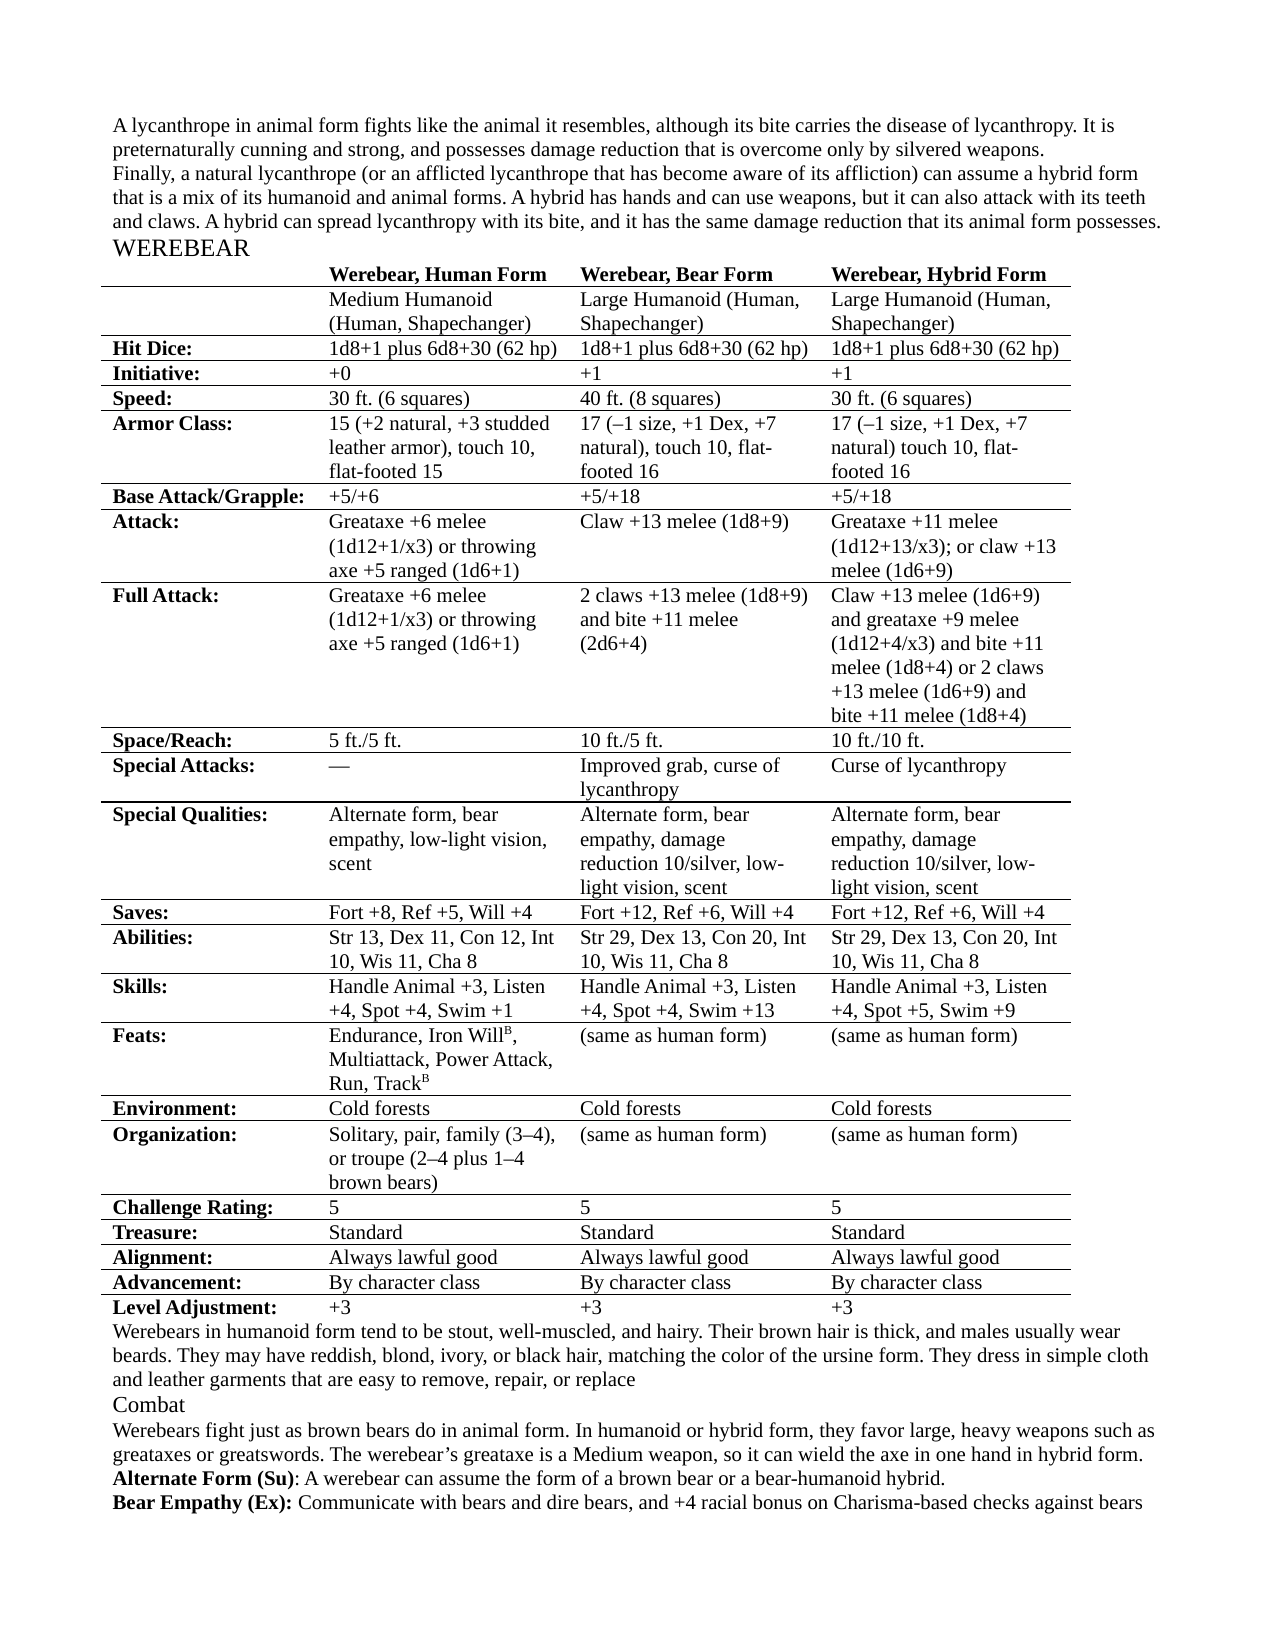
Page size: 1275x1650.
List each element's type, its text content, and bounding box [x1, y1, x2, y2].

table_cell Fort +8, Ref +5, Will +4 [318, 900, 568, 924]
table_cell Endurance, Iron WillB, Multiattack, Power Attack, Run, TrackB [318, 1023, 568, 1095]
table_header Werebear, Bear Form [569, 262, 819, 286]
table_cell Initiative: [101, 361, 317, 385]
table_cell Greataxe +6 melee (1d12+1/x3) or throwing axe +5 ranged (1d6+1) [318, 583, 568, 727]
table_cell Standard [820, 1220, 1071, 1244]
table_cell +5/+18 [820, 484, 1071, 508]
table_cell 30 ft. (6 squares) [318, 386, 568, 410]
text Werebears fight just as brown bears do in animal form. In humanoid or hybrid form, they favor large, heavy weapons such as greataxes or greatswords. The werebear’s greataxe is a Medium weapon, so it can wield the axe in one hand in hybrid form. [112, 1418, 1162, 1466]
text Bear Empathy (Ex): Communicate with bears and dire bears, and +4 racial bonus on Charisma-based checks against bears [112, 1490, 1162, 1514]
table_cell +0 [318, 361, 568, 385]
table_cell Large Humanoid (Human, Shapechanger) [820, 287, 1071, 335]
table_cell +3 [569, 1295, 819, 1319]
table_cell Curse of lycanthropy [820, 753, 1071, 801]
table_cell Abilities: [101, 925, 317, 973]
table_cell Skills: [101, 974, 317, 1022]
table_cell (same as human form) [820, 1023, 1071, 1095]
table_cell 5 [569, 1195, 819, 1219]
table_cell Cold forests [569, 1096, 819, 1120]
table_cell By character class [318, 1270, 568, 1294]
table_cell Standard [318, 1220, 568, 1244]
table_cell Cold forests [820, 1096, 1071, 1120]
table_cell Base Attack/Grapple: [101, 484, 317, 508]
table_header Werebear, Hybrid Form [820, 262, 1071, 286]
text Finally, a natural lycanthrope (or an afflicted lycanthrope that has become aware of its affliction) can assume a hybrid form that is a mix of its humanoid and animal forms. A hybrid has hands and can use weapons, but it can also attack with its teeth and claws. A hybrid can spread lycanthropy with its bite, and it has the same damage reduction that its animal form possesses. [112, 161, 1162, 233]
table_cell Handle Animal +3, Listen +4, Spot +4, Swim +13 [569, 974, 819, 1022]
table_cell Claw +13 melee (1d8+9) [569, 510, 819, 582]
table_header Werebear, Human Form [318, 262, 568, 286]
table_cell Special Qualities: [101, 803, 317, 899]
table_cell Environment: [101, 1096, 317, 1120]
table_cell By character class [569, 1270, 819, 1294]
text Combat [112, 1391, 1162, 1418]
table_cell 10 ft./5 ft. [569, 728, 819, 752]
table_cell +5/+6 [318, 484, 568, 508]
table_cell Saves: [101, 900, 317, 924]
table_cell 2 claws +13 melee (1d8+9) and bite +11 melee (2d6+4) [569, 583, 819, 727]
table_cell 15 (+2 natural, +3 studded leather armor), touch 10, flat-footed 15 [318, 411, 568, 483]
table_cell Always lawful good [569, 1245, 819, 1269]
table_cell Advancement: [101, 1270, 317, 1294]
table_cell 40 ft. (8 squares) [569, 386, 819, 410]
table_cell 17 (–1 size, +1 Dex, +7 natural) touch 10, flat-footed 16 [820, 411, 1071, 483]
table_cell +3 [318, 1295, 568, 1319]
table_cell Armor Class: [101, 411, 317, 483]
table_cell Speed: [101, 386, 317, 410]
text Werebears in humanoid form tend to be stout, well-muscled, and hairy. Their brown hair is thick, and males usually wear beards. They may have reddish, blond, ivory, or black hair, matching the color of the ursine form. They dress in simple cloth and leather garments that are easy to remove, repair, or replace [112, 1319, 1162, 1391]
table_cell — [318, 753, 568, 801]
table_cell +3 [820, 1295, 1071, 1319]
table_cell 10 ft./10 ft. [820, 728, 1071, 752]
table_cell Greataxe +11 melee (1d12+13/x3); or claw +13 melee (1d6+9) [820, 510, 1071, 582]
table_cell Large Humanoid (Human, Shapechanger) [569, 287, 819, 335]
table_cell Alternate form, bear empathy, damage reduction 10/silver, low-light vision, scent [820, 803, 1071, 899]
table_cell Always lawful good [318, 1245, 568, 1269]
table_cell Full Attack: [101, 583, 317, 727]
table_cell Cold forests [318, 1096, 568, 1120]
table_cell Level Adjustment: [101, 1295, 317, 1319]
table_cell Hit Dice: [101, 336, 317, 360]
table_cell (same as human form) [569, 1023, 819, 1095]
text A lycanthrope in animal form fights like the animal it resembles, although its bite carries the disease of lycanthropy. It is preternaturally cunning and strong, and possesses damage reduction that is overcome only by silvered weapons. [112, 112, 1162, 161]
table_cell By character class [820, 1270, 1071, 1294]
table_cell Organization: [101, 1121, 317, 1194]
table_cell Handle Animal +3, Listen +4, Spot +5, Swim +9 [820, 974, 1071, 1022]
table_cell Space/Reach: [101, 728, 317, 752]
table_cell 1d8+1 plus 6d8+30 (62 hp) [569, 336, 819, 360]
table_header [101, 262, 317, 286]
table_cell +1 [820, 361, 1071, 385]
table_cell Fort +12, Ref +6, Will +4 [569, 900, 819, 924]
table_cell Challenge Rating: [101, 1195, 317, 1219]
table_cell 5 [318, 1195, 568, 1219]
text Alternate Form (Su): A werebear can assume the form of a brown bear or a bear-humanoid hybrid. [112, 1466, 1162, 1490]
table_cell Alternate form, bear empathy, damage reduction 10/silver, low-light vision, scent [569, 803, 819, 899]
table_cell Medium Humanoid (Human, Shapechanger) [318, 287, 568, 335]
table_cell Feats: [101, 1023, 317, 1095]
table_cell 17 (–1 size, +1 Dex, +7 natural), touch 10, flat-footed 16 [569, 411, 819, 483]
text WEREBEAR [112, 233, 1162, 262]
table_cell Str 29, Dex 13, Con 20, Int 10, Wis 11, Cha 8 [569, 925, 819, 973]
table_cell Str 13, Dex 11, Con 12, Int 10, Wis 11, Cha 8 [318, 925, 568, 973]
table_cell Claw +13 melee (1d6+9) and greataxe +9 melee (1d12+4/x3) and bite +11 melee (1d8+4) or 2 claws +13 melee (1d6+9) and bite +11 melee (1d8+4) [820, 583, 1071, 727]
table_cell Greataxe +6 melee (1d12+1/x3) or throwing axe +5 ranged (1d6+1) [318, 510, 568, 582]
table_cell Fort +12, Ref +6, Will +4 [820, 900, 1071, 924]
table_cell Improved grab, curse of lycanthropy [569, 753, 819, 801]
table_cell 1d8+1 plus 6d8+30 (62 hp) [820, 336, 1071, 360]
table_cell +5/+18 [569, 484, 819, 508]
table_cell Alignment: [101, 1245, 317, 1269]
table_cell Always lawful good [820, 1245, 1071, 1269]
table_cell 5 ft./5 ft. [318, 728, 568, 752]
table_cell Special Attacks: [101, 753, 317, 801]
table_cell Solitary, pair, family (3–4), or troupe (2–4 plus 1–4 brown bears) [318, 1121, 568, 1194]
table_cell 1d8+1 plus 6d8+30 (62 hp) [318, 336, 568, 360]
table_cell Alternate form, bear empathy, low-light vision, scent [318, 803, 568, 899]
table_cell Str 29, Dex 13, Con 20, Int 10, Wis 11, Cha 8 [820, 925, 1071, 973]
table_cell (same as human form) [569, 1121, 819, 1194]
table_cell 5 [820, 1195, 1071, 1219]
table_cell Attack: [101, 510, 317, 582]
table_cell Standard [569, 1220, 819, 1244]
table_cell +1 [569, 361, 819, 385]
table_cell Treasure: [101, 1220, 317, 1244]
table_cell [101, 287, 317, 335]
table_cell 30 ft. (6 squares) [820, 386, 1071, 410]
table_cell (same as human form) [820, 1121, 1071, 1194]
table_cell Handle Animal +3, Listen +4, Spot +4, Swim +1 [318, 974, 568, 1022]
